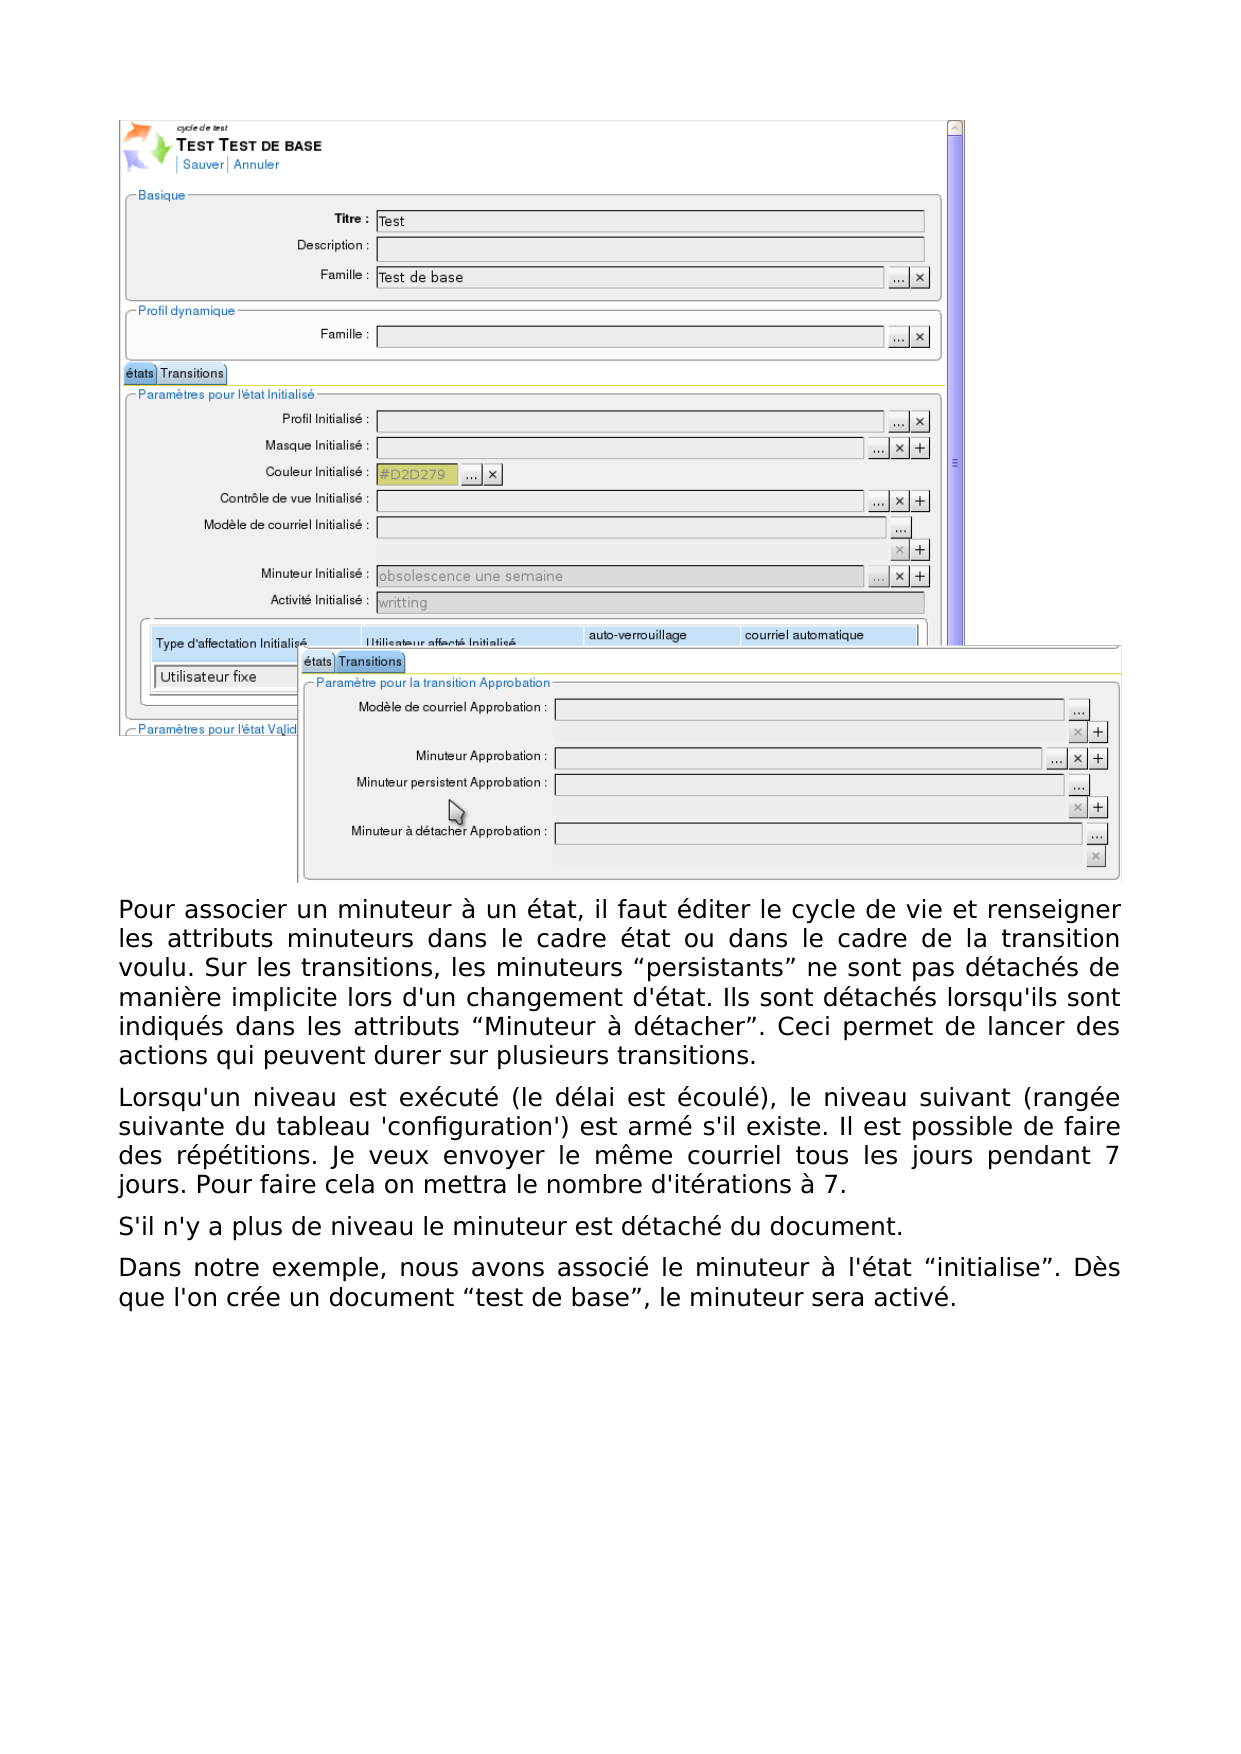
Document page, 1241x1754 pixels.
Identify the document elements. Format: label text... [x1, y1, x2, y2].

text S'il n'y a plus de niveau le minuteur est détaché du document. [118, 1212, 1122, 1241]
text Lorsqu'un niveau est exécuté (le délai est écoulé), le niveau suivant (rangée suivante du tableau 'configuration') est armé s'il existe. Il est possible de faire des répétitions. Je veux envoyer le même courriel tous les jours pendant 7 jours. Pour faire cela on mettra le nombre d'itérations à 7. [118, 1083, 1122, 1199]
text Dans notre exemple, nous avons associé le minuteur à l'état “initialise”. Dès que l'on crée un document “test de base”, le minuteur sera activé. [118, 1253, 1122, 1312]
text Pour associer un minuteur à un état, il faut éditer le cycle de vie et renseigner les attributs minuteurs dans le cadre état ou dans le cadre de la transition voulu. Sur les transitions, les minuteurs “persistants” ne sont pas détachés de manière implicite lors d'un changement d'état. Ils sont détachés lorsqu'ils sont indiqués dans les attributs “Minuteur à détacher”. Ceci permet de lancer des actions qui peuvent durer sur plusieurs transitions. [118, 895, 1122, 1070]
picture [118, 118, 1123, 883]
